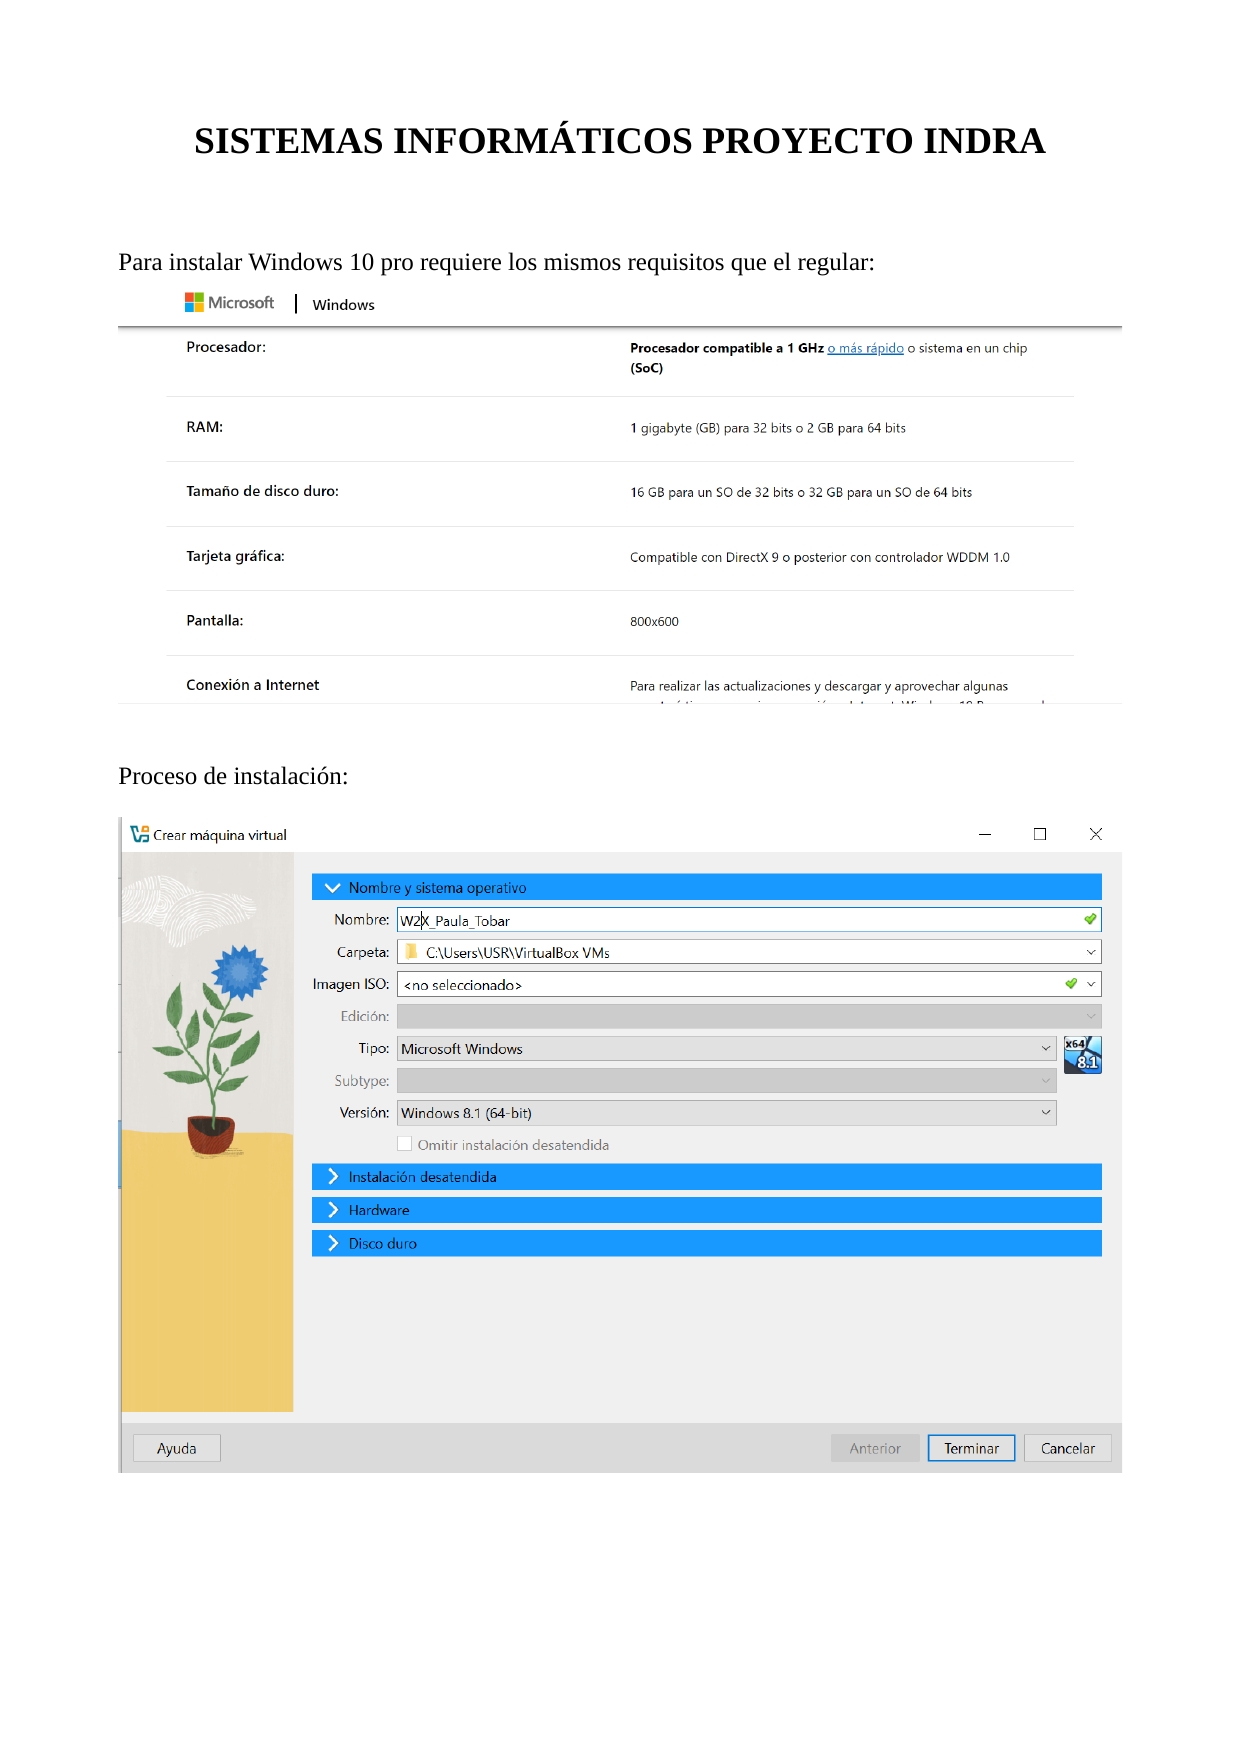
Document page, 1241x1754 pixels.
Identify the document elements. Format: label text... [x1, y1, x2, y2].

text SISTEMAS INFORMÁTICOS PROYECTO INDRA [118, 118, 1122, 161]
text Proceso de instalación: [118, 761, 1122, 790]
picture [118, 283, 1123, 704]
picture [118, 817, 1123, 1473]
text Para instalar Windows 10 pro requiere los mismos requisitos que el regular: [118, 247, 1122, 276]
